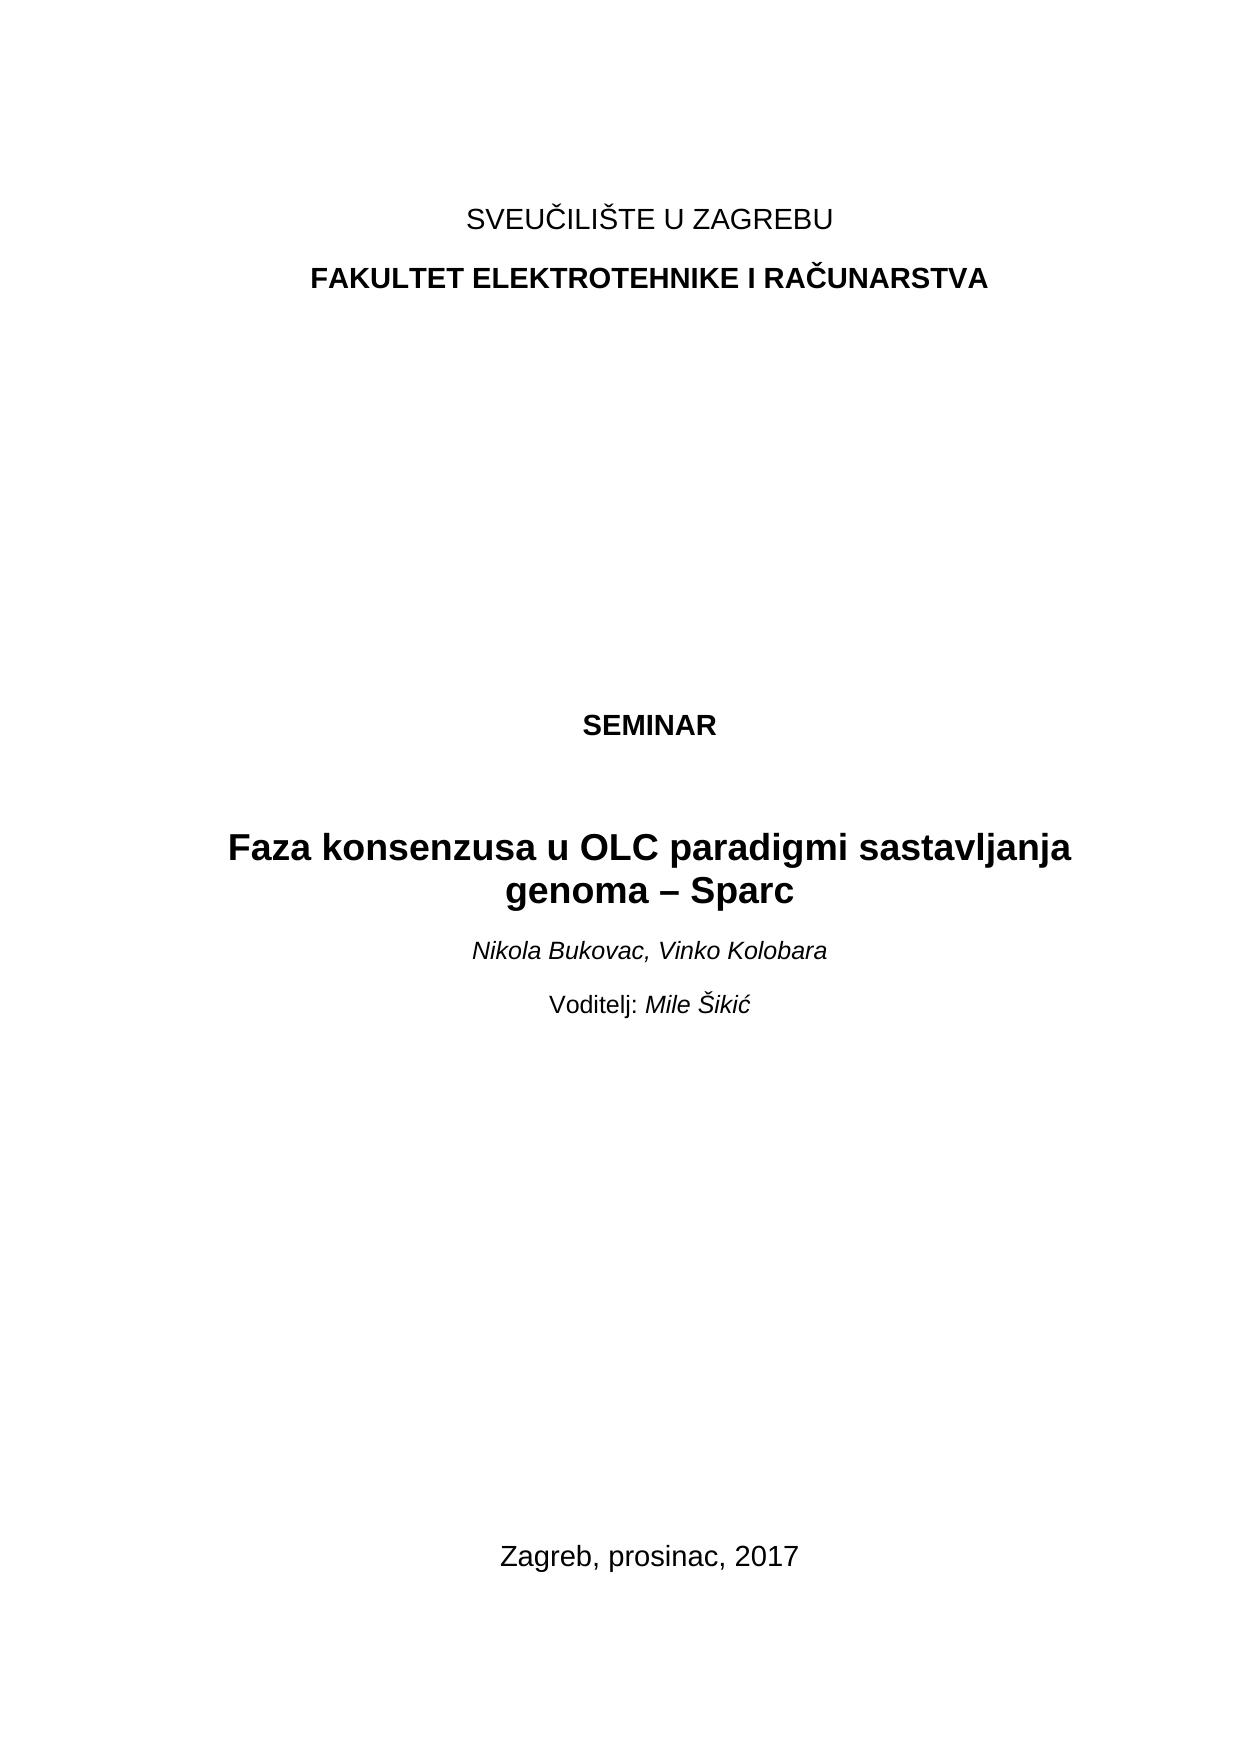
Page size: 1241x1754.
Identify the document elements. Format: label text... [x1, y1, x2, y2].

text SEMINAR [177, 708, 1122, 741]
text Faza konsenzusa u OLC paradigmi sastavljanja genoma – Sparc [177, 825, 1122, 911]
text Nikola Bukovac, Vinko Kolobara [177, 936, 1122, 965]
text Voditelj: Mile Šikić [177, 990, 1122, 1019]
text FAKULTET ELEKTROTEHNIKE I RAČUNARSTVA [177, 261, 1122, 294]
text Zagreb, prosinac, 2017 [177, 1539, 1122, 1572]
text SVEUČILIŠTE U ZAGREBU [177, 202, 1122, 236]
